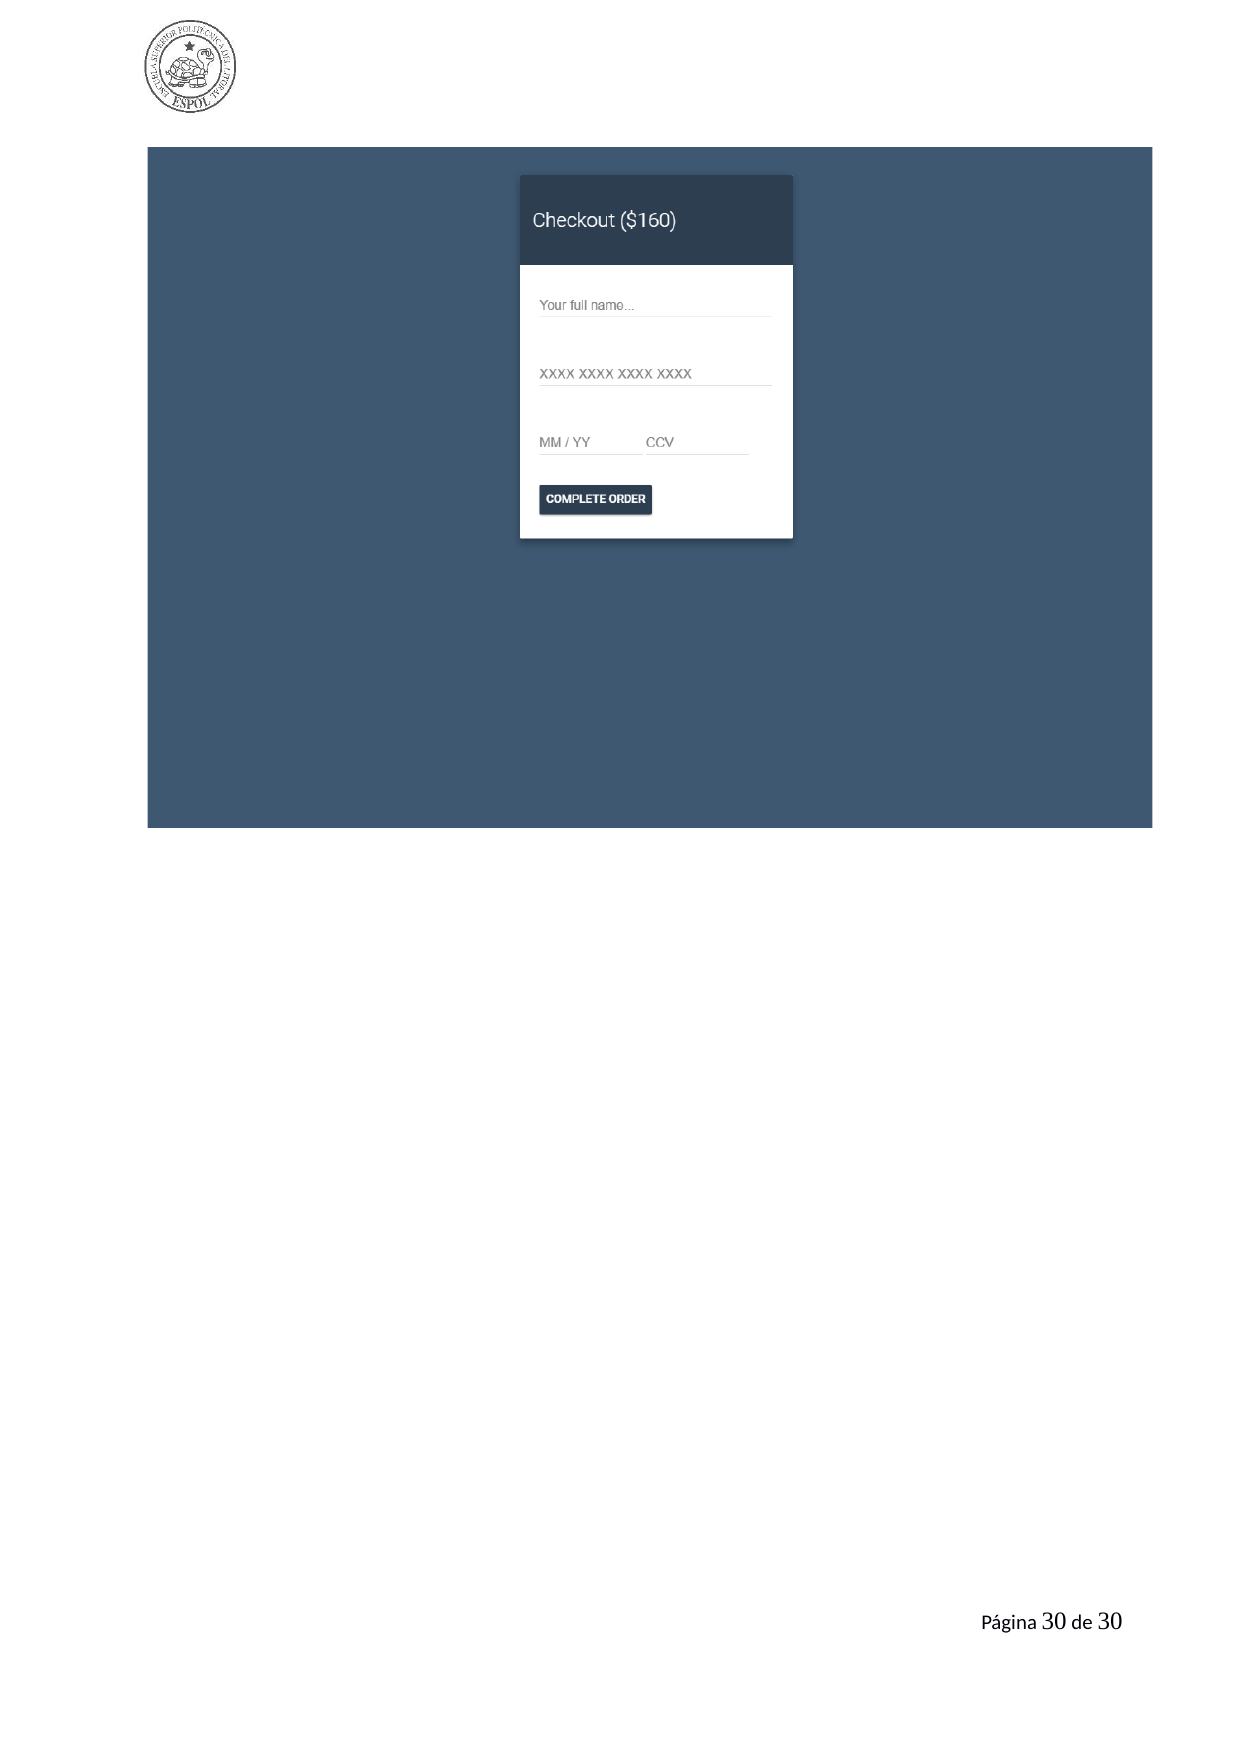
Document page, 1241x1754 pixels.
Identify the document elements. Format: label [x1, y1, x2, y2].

picture [147, 147, 1153, 828]
picture [142, 19, 238, 114]
